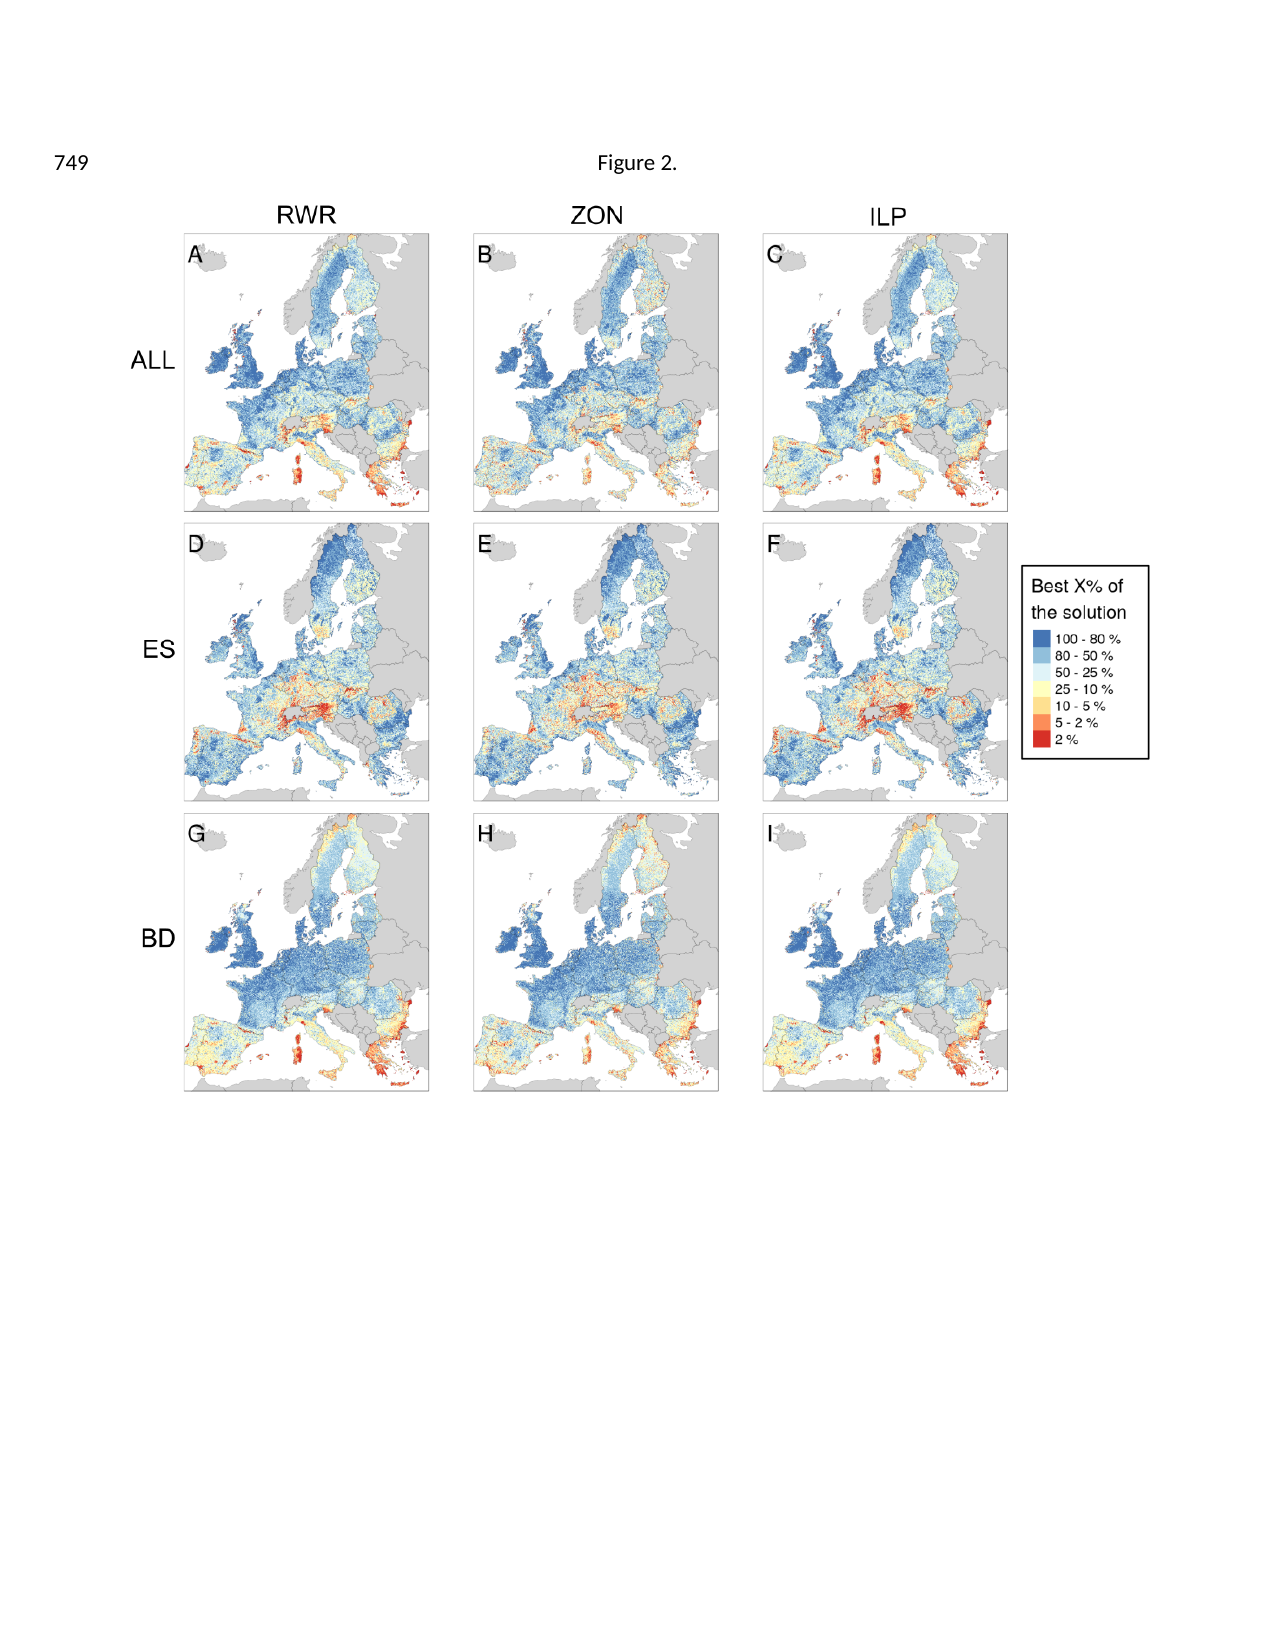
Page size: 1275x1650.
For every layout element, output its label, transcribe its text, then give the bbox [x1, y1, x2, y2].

text Figure 2. [118, 148, 1157, 176]
picture [118, 189, 1157, 1100]
